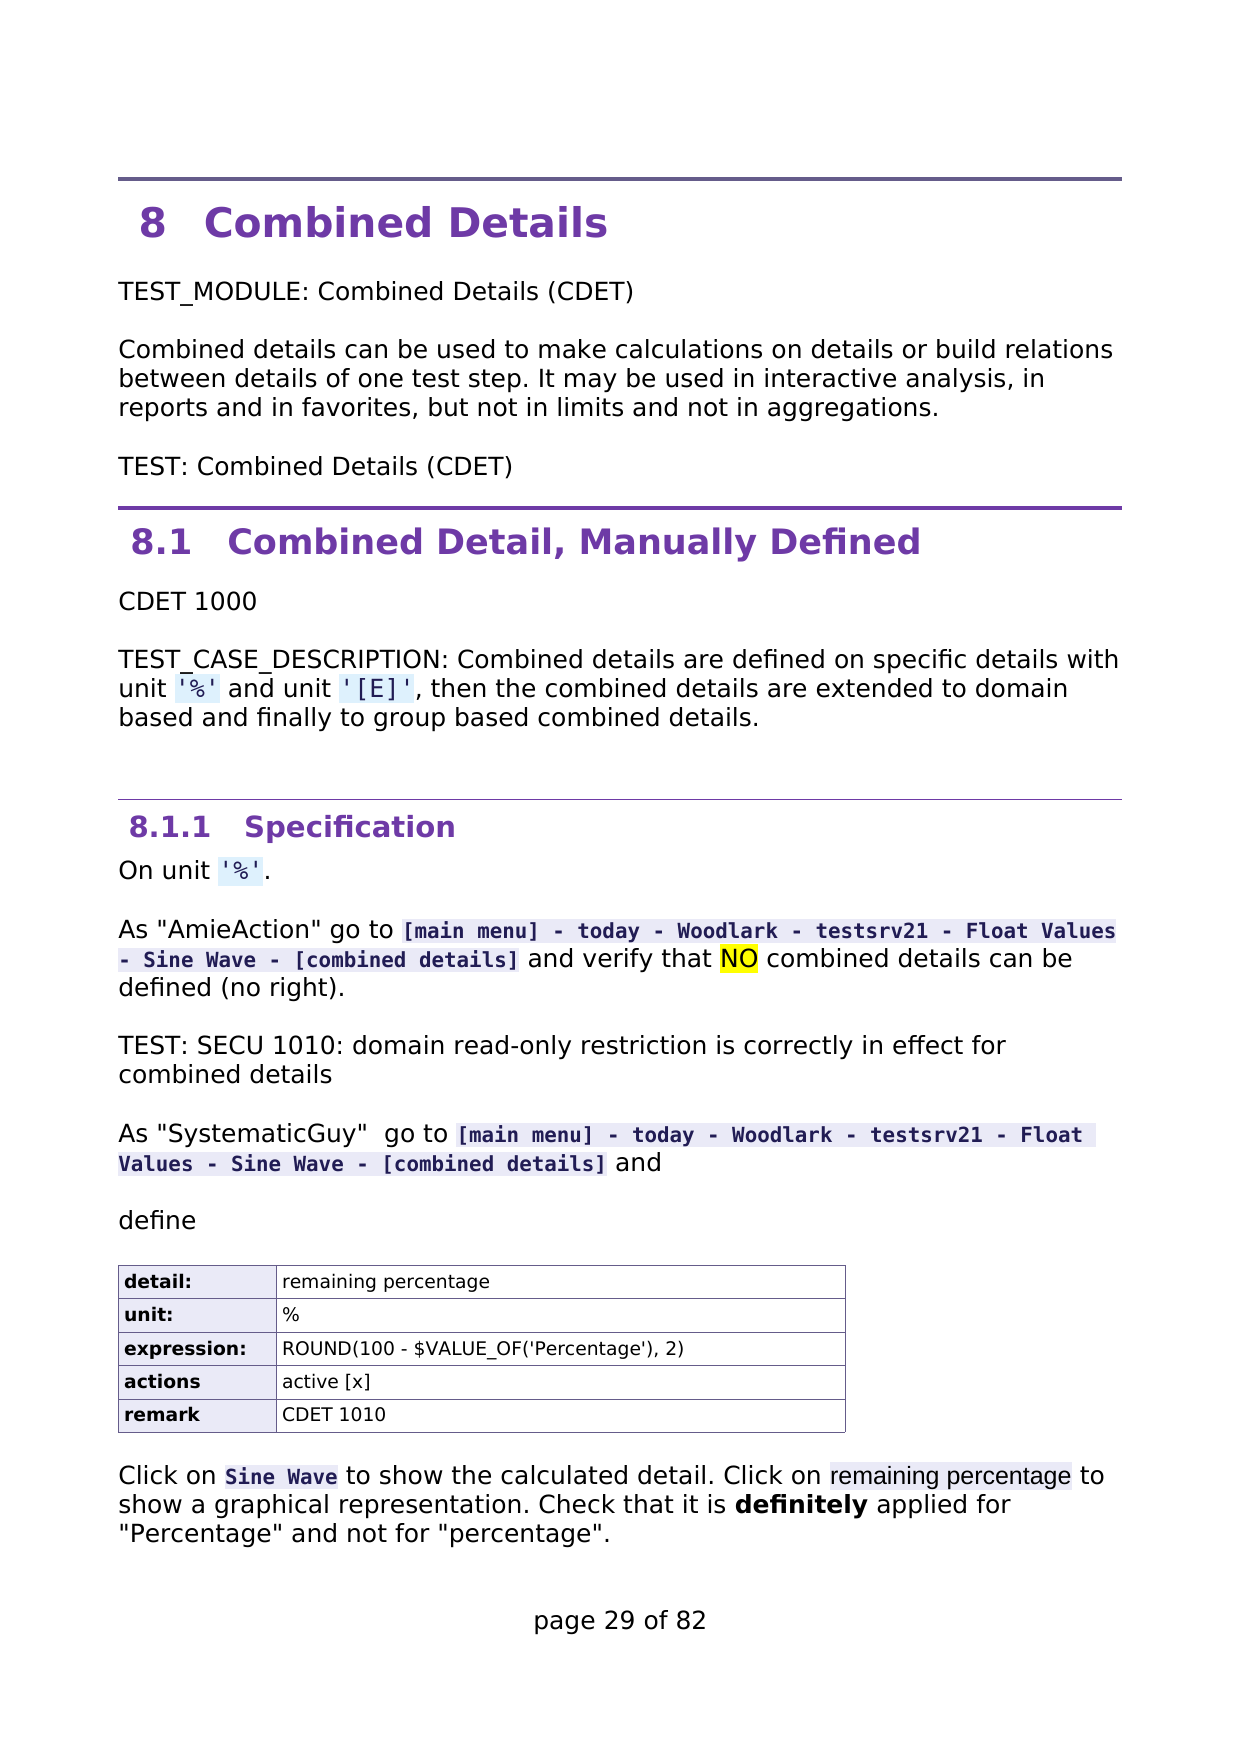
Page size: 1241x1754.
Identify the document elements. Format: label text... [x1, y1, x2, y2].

subtitle Specification [118, 800, 1122, 857]
table_header detail: [119, 1266, 276, 1298]
text On unit '%'. [263, 857, 1122, 886]
text TEST: Combined Details (CDET) [118, 452, 1122, 481]
table_header remaining percentage [277, 1266, 845, 1298]
table_cell active [x] [277, 1366, 845, 1399]
text Click on Sine Wave to show the calculated detail. Click on remaining percentage to show a graphical representation. Check that it is definitely applied for "Percentage" and not for "percentage". [118, 1461, 1122, 1549]
subtitle Combined Detail, Manually Defined [118, 510, 1122, 574]
text As "AmieAction" go to [main menu] - today - Woodlark - testsrv21 - Float Values - Sine Wave - [combined details] and verify that NO combined details can be defined (no right). [118, 915, 1122, 1002]
table_cell remark [119, 1400, 276, 1432]
text TEST: SECU 1010: domain read-only restriction is correctly in effect for combined details [118, 1032, 1122, 1090]
table_cell actions [119, 1366, 276, 1399]
text CDET 1000 [118, 587, 1122, 616]
table_cell CDET 1010 [277, 1400, 845, 1432]
text As "SystematicGuy" go to [main menu] - today - Woodlark - testsrv21 - Float Values - Sine Wave - [combined details] and [118, 1119, 1122, 1177]
text TEST_MODULE: Combined Details (CDET) [118, 277, 1122, 306]
table_cell expression: [119, 1333, 276, 1365]
subtitle Combined Details [118, 181, 1122, 264]
text On unit '%'. [118, 857, 218, 886]
table_cell % [277, 1299, 845, 1332]
text TEST_CASE_DESCRIPTION: Combined details are defined on specific details with unit '%' and unit '[E]', then the combined details are extended to domain based and finally to group based combined details. [118, 645, 1122, 733]
table_cell ROUND(100 - $VALUE_OF('Percentage'), 2) [277, 1333, 845, 1365]
text define [118, 1207, 1122, 1236]
table_cell unit: [119, 1299, 276, 1332]
text Combined details can be used to make calculations on details or build relations between details of one test step. It may be used in interactive analysis, in reports and in favorites, but not in limits and not in aggregations. [118, 335, 1122, 422]
